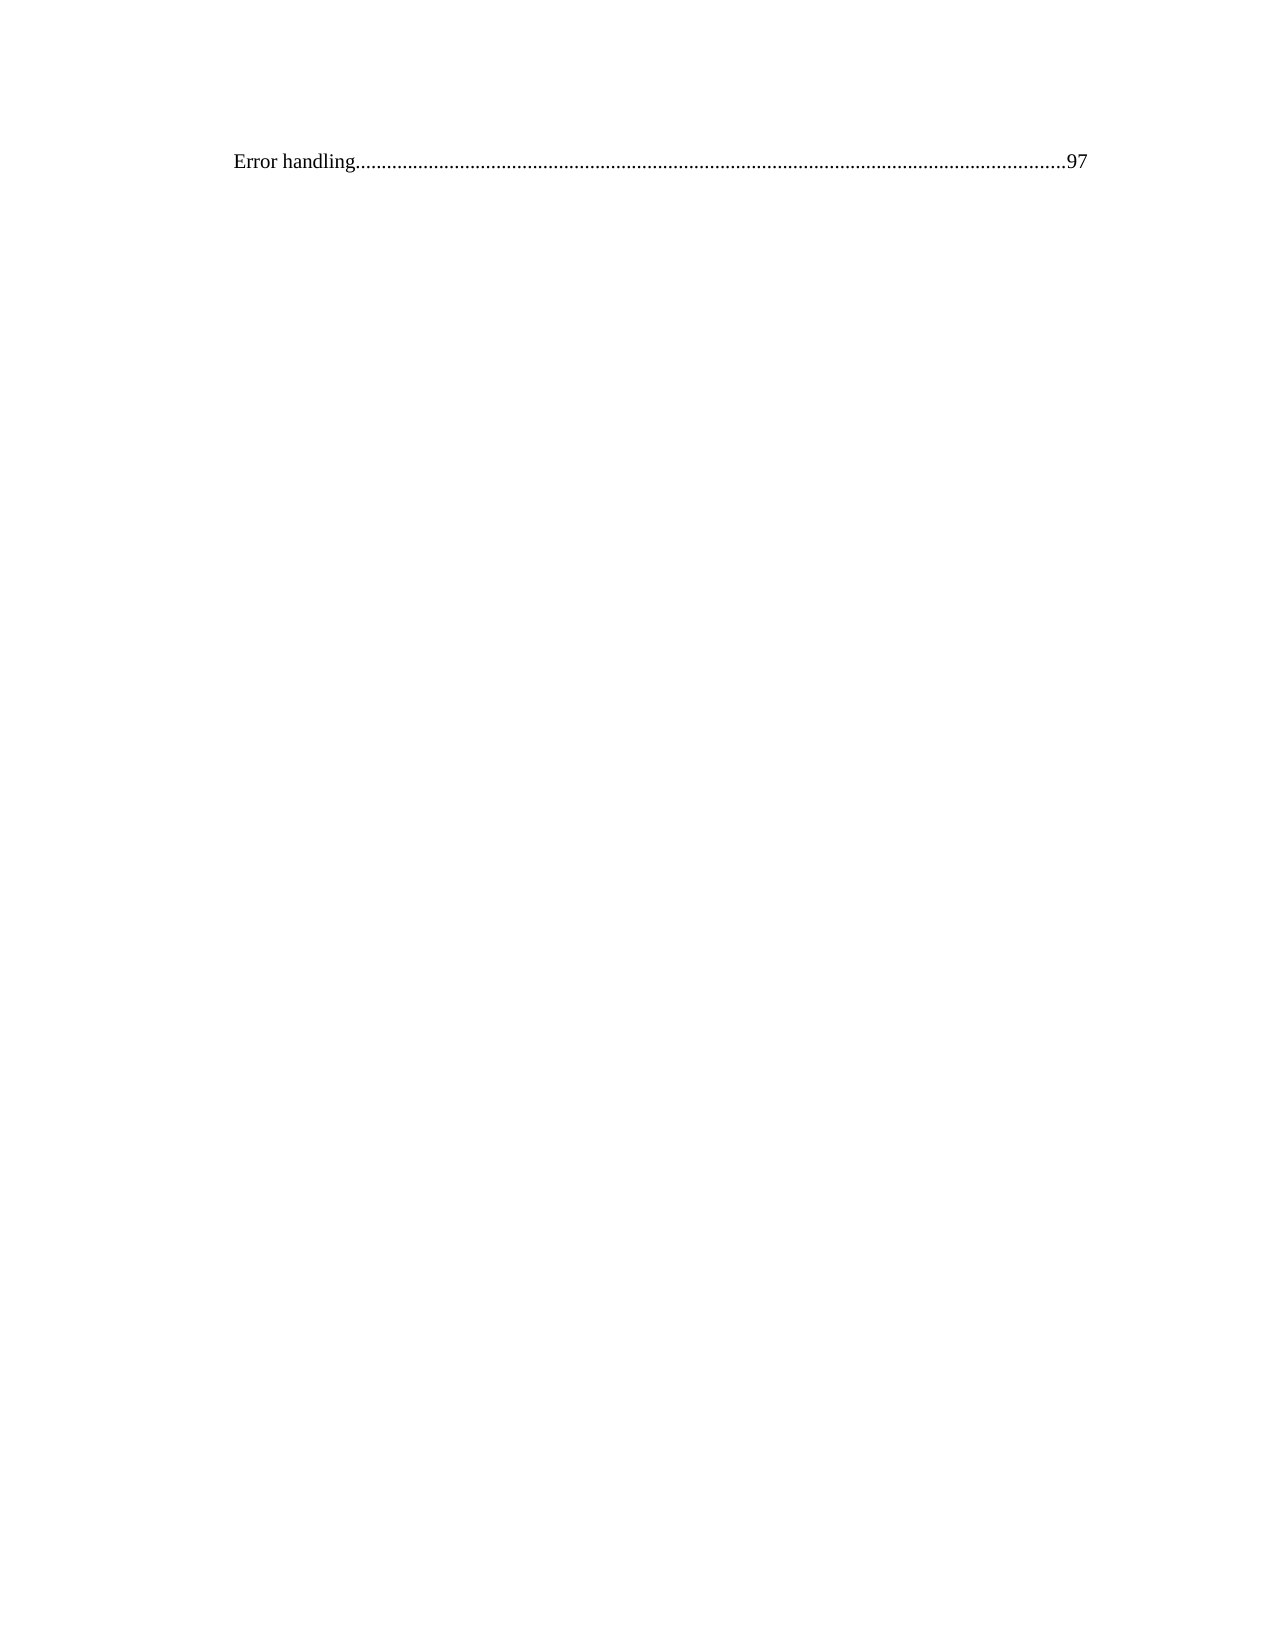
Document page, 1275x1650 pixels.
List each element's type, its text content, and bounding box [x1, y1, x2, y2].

text Error handling 97 [233, 150, 1087, 173]
